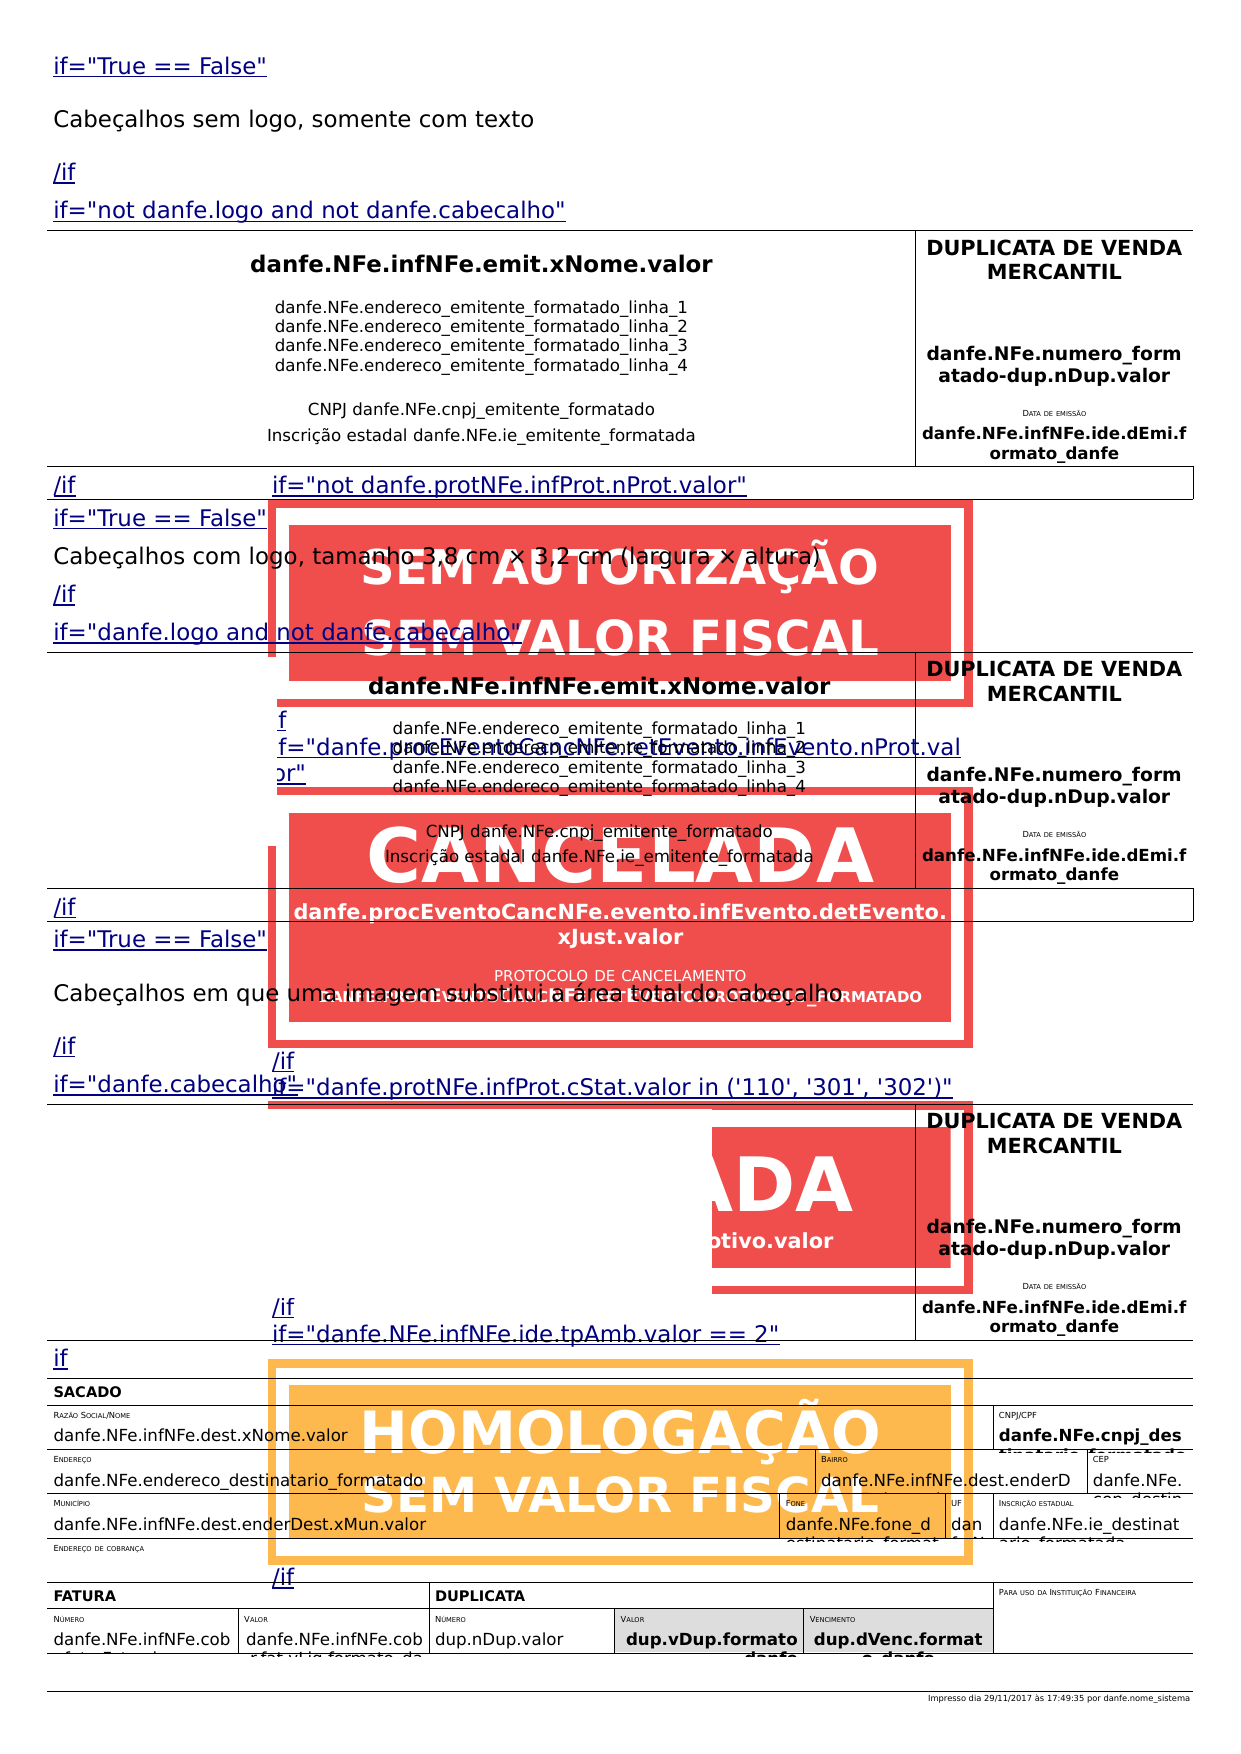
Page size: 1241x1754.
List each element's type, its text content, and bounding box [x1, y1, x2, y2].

table_cell if [277, 707, 915, 734]
table_cell /if [916, 1294, 968, 1321]
table_cell Vencimento dup.dVenc.formato_danfe [804, 1609, 993, 1652]
table_cell [47, 1105, 712, 1340]
table_cell if [448, 724, 453, 734]
table_cell HOMOLOGAÇÃO SEM VALOR FISCAL [276, 1368, 964, 1378]
table_header if="True == False" [47, 47, 1193, 85]
table_cell [973, 500, 1193, 537]
table_cell [272, 1348, 968, 1359]
table_cell Bairro danfe.NFe.infNFe.dest.enderDest.xBairro.valor [973, 1450, 1087, 1493]
table_cell if="danfe.NFe.infNFe.ide.tpAmb.valor == 2" [272, 1321, 915, 1340]
table_cell UF danfe.NFe.infNFe.dest.enderDest.UF.valor [973, 1494, 993, 1537]
table_cell [573, 1341, 968, 1347]
table_cell DENEGADA danfe.protNFe.infProt.xMotivo.valor [916, 1110, 964, 1286]
table_cell CEP danfe.NFe.cep_destinatario_formatado [1088, 1450, 1193, 1493]
table_cell if="True == False" [47, 500, 268, 537]
table_cell if="danfe.logo and not danfe.cabecalho" [973, 614, 1193, 652]
table_cell /if [47, 889, 268, 921]
table_cell /if [47, 575, 268, 613]
table_cell if="danfe.logo and not danfe.cabecalho" [47, 614, 268, 652]
table_cell Cabeçalhos sem logo, somente com texto [47, 85, 1193, 154]
table_cell [47, 658, 277, 888]
table_cell if="danfe.procEventoCancNFe.retEvento.infEvento.nProt.valor" [277, 758, 915, 787]
table_cell DENEGADA danfe.protNFe.infProt.xMotivo.valor [712, 1110, 915, 1127]
table_cell SEM AUTORIZAÇÃO SEM VALOR FISCAL [916, 658, 964, 699]
table_cell if="True == False" [47, 922, 268, 959]
table_cell CANCELADA danfe.procEventoCancNFe.evento.infEvento.detEvento.xJust.valor protocolo de cancelamento danfe.procEventoCancNFe.retEvento.protocolo_formatado [916, 795, 964, 888]
table_cell SEM AUTORIZAÇÃO SEM VALOR FISCAL [276, 508, 964, 652]
table_cell Número danfe.NFe.infNFe.cobr.fat.nFat.valor [47, 1609, 238, 1652]
table_cell if [47, 1341, 1193, 1378]
table_cell SACADO [47, 1379, 268, 1404]
table_cell [973, 922, 1193, 959]
table_cell FATURA [47, 1583, 429, 1608]
table_cell /if [430, 1583, 968, 1591]
table_cell Cabeçalhos em que uma imagem substitui a área total do cabeçalho [973, 959, 1193, 1027]
table_cell /if [272, 1583, 429, 1591]
table_cell Razão Social/Nome danfe.NFe.infNFe.dest.xNome.valor [47, 1406, 268, 1449]
table_cell /if [272, 1565, 968, 1582]
table_cell Endereço danfe.NFe.endereco_destinatario_formatado [47, 1450, 268, 1493]
table_cell Para uso da Instituição Financeira [994, 1583, 1193, 1652]
table_cell Cabeçalhos com logo, tamanho 3,8 cm × 3,2 cm (largura × altura) [973, 537, 1193, 575]
table_cell CANCELADA danfe.procEventoCancNFe.evento.infEvento.detEvento.xJust.valor protocolo de cancelamento danfe.procEventoCancNFe.retEvento.protocolo_formatado [276, 795, 915, 888]
table_cell Endereço de cobrança [968, 1539, 1193, 1582]
table_cell /if [272, 1294, 915, 1321]
table_cell Valor dup.vDup.formato_danfe [615, 1609, 803, 1652]
table_cell DUPLICATA [430, 1583, 993, 1608]
table_cell SEM AUTORIZAÇÃO SEM VALOR FISCAL [278, 658, 915, 699]
table_header if="not danfe.protNFe.infProt.nProt.valor" [272, 473, 968, 499]
table_cell CNPJ/CPF danfe.NFe.cnpj_destinatario_formatado [994, 1406, 1193, 1449]
table_cell /if [272, 1048, 968, 1074]
table_cell DUPLICATA DE VENDA MERCANTIL danfe.NFe.numero_formatado-dup.nDup.valor Data de emissão danfe.NFe.infNFe.ide.dEmi.formato_danfe [916, 231, 1193, 466]
table_cell [973, 575, 1193, 613]
table_cell [973, 889, 1193, 921]
table_cell DENEGADA danfe.protNFe.infProt.xMotivo.valor [712, 1268, 915, 1286]
table_cell /if [47, 467, 1193, 499]
table_cell /if [47, 154, 1193, 192]
table_cell /if [47, 1027, 272, 1065]
table_cell if [916, 707, 968, 734]
table_cell [973, 1379, 1193, 1404]
table_cell Município danfe.NFe.infNFe.dest.enderDest.xMun.valor [47, 1494, 268, 1537]
table_cell [916, 1321, 968, 1340]
table_cell Inscrição estadual danfe.NFe.ie_destinatario_formatada [994, 1494, 1193, 1537]
table_cell /if [272, 1298, 278, 1316]
table_cell Cabeçalhos com logo, tamanho 3,8 cm × 3,2 cm (largura × altura) [47, 537, 268, 575]
table_cell if="danfe.cabecalho" [47, 1065, 1193, 1103]
table_cell HOMOLOGAÇÃO SEM VALOR FISCAL [276, 1494, 289, 1538]
table_cell HOMOLOGAÇÃO SEM VALOR FISCAL [951, 1494, 964, 1538]
table_cell [968, 1027, 1193, 1065]
table_cell Valor danfe.NFe.infNFe.cobr.fat.vLiq.formato_danfe [239, 1609, 429, 1652]
table_cell DUPLICATA DE VENDA MERCANTIL danfe.NFe.numero_formatado-dup.nDup.valor Data de emissão danfe.NFe.infNFe.ide.dEmi.formato_danfe [968, 653, 1193, 888]
table_cell Cabeçalhos em que uma imagem substitui a área total do cabeçalho [47, 959, 268, 1027]
table_cell if="not danfe.logo and not danfe.cabecalho" [47, 192, 1193, 230]
table_cell HOMOLOGAÇÃO SEM VALOR FISCAL [276, 1379, 964, 1405]
table_cell Número dup.nDup.valor [430, 1609, 614, 1652]
table_cell if="danfe.procEventoCancNFe.retEvento.infEvento.nProt.valor" [916, 734, 968, 787]
table_cell if="danfe.procEventoCancNFe.retEvento.infEvento.nProt.valor" [277, 734, 915, 757]
table_cell DUPLICATA DE VENDA MERCANTIL danfe.NFe.numero_formatado-dup.nDup.valor Data de emissão danfe.NFe.infNFe.ide.dEmi.formato_danfe [968, 1105, 1193, 1340]
table_cell Endereço de cobrança [47, 1539, 272, 1582]
table_cell CANCELADA danfe.procEventoCancNFe.evento.infEvento.detEvento.xJust.valor protocolo de cancelamento danfe.procEventoCancNFe.retEvento.protocolo_formatado [276, 922, 964, 1039]
table_cell if="danfe.protNFe.infProt.cStat.valor in ('110', '301', '302')" [272, 1075, 968, 1101]
table_cell danfe.NFe.infNFe.emit.xNome.valor danfe.NFe.endereco_emitente_formatado_linha_1 danfe.NFe.endereco_emitente_formatado_linha_2 danfe.NFe.endereco_emitente_formatado_linha_3 danfe.NFe.endereco_emitente_formatado_linha_4 CNPJ danfe.NFe.cnpj_emitente_formatado Inscrição estadal danfe.NFe.ie_emitente_formatada [47, 231, 915, 466]
table_cell HOMOLOGAÇÃO SEM VALOR FISCAL [276, 1539, 964, 1556]
table_cell [47, 653, 268, 657]
